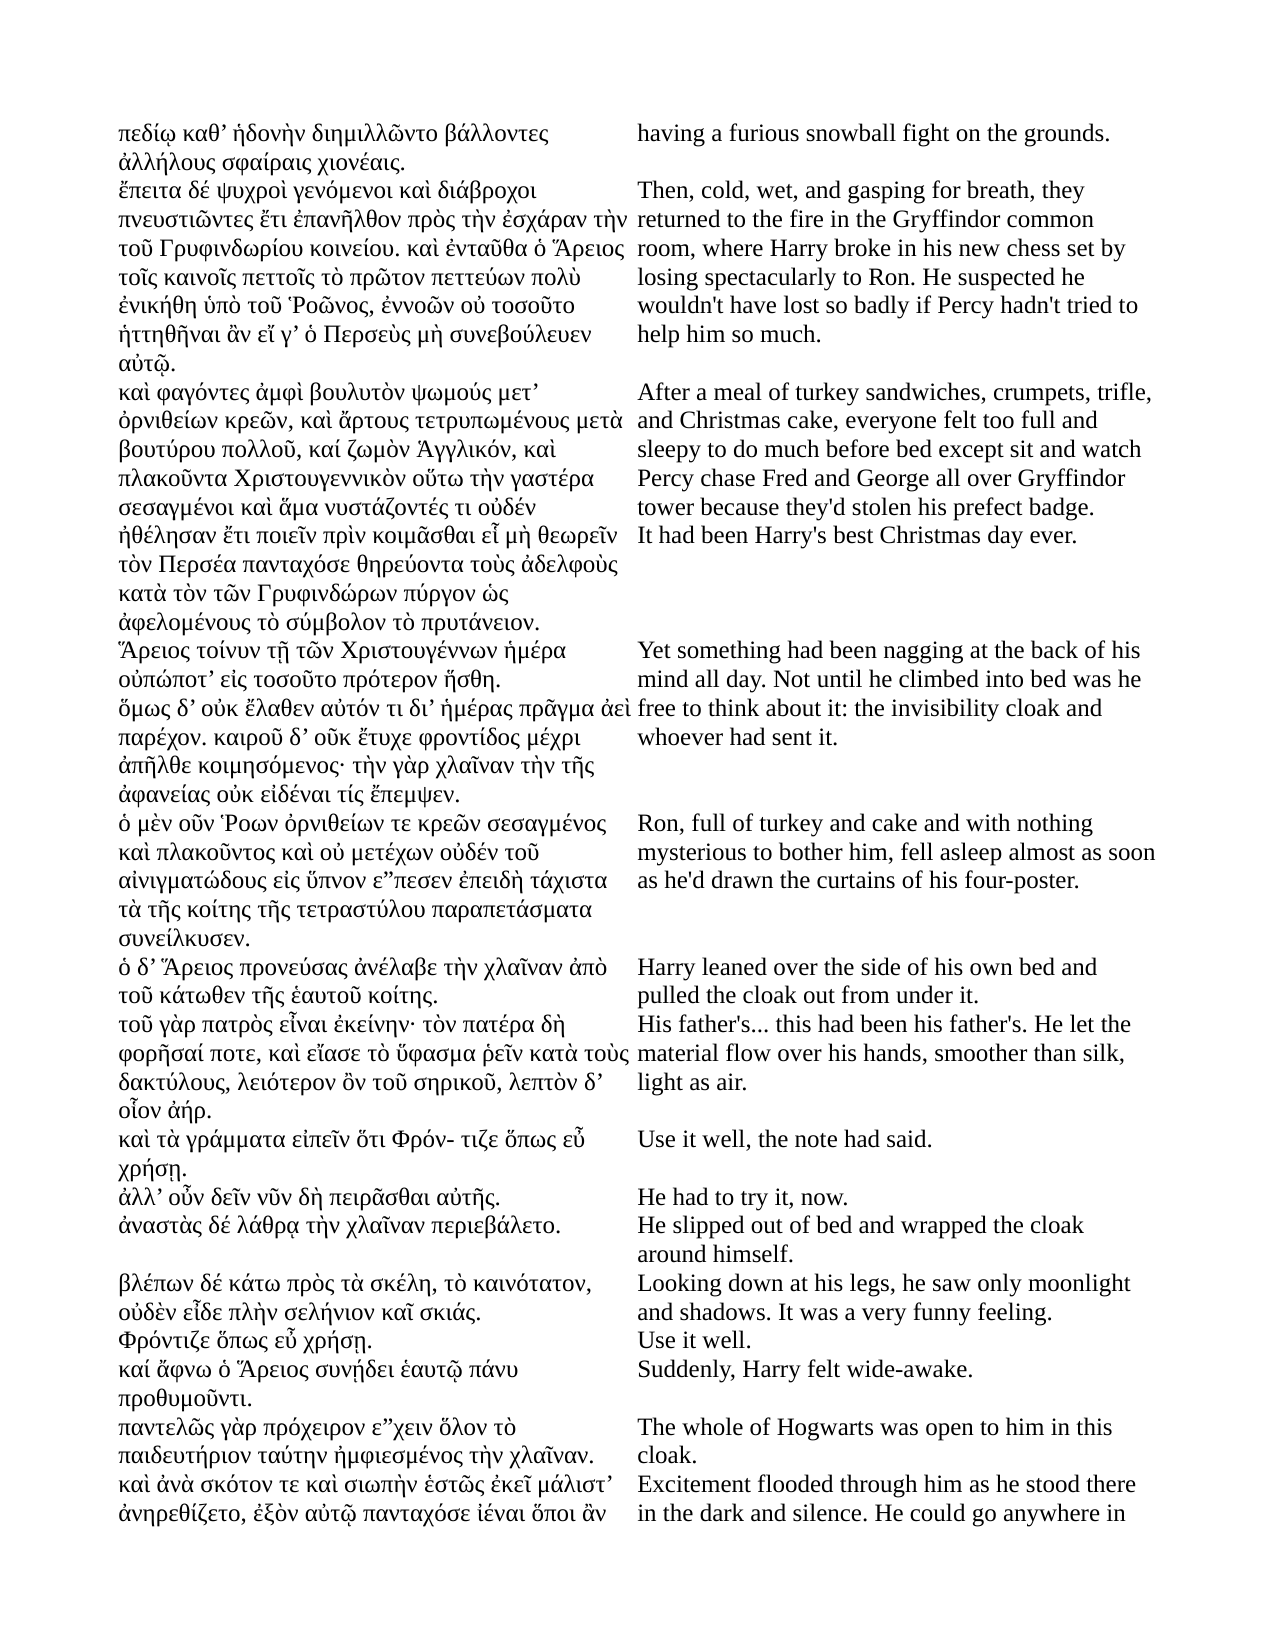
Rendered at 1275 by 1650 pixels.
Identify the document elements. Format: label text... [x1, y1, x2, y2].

table_cell The whole of Hogwarts was open to him in this cloak. [637, 1412, 1157, 1469]
table_cell Φρόντιζε ὅπως εὖ χρήσῃ. [118, 1326, 637, 1354]
table_cell καί ἄφνω ὁ Ἅρειος συνῄδει ἑαυτῷ πάνυ προθυμοῦντι. [118, 1354, 637, 1412]
table_cell καὶ ἀνὰ σκότον τε καὶ σιωπὴν ἑστῶς ἐκεῖ μάλιστ’ ἀνηρεθίζετο, ἐξὸν αὐτῷ πανταχόσε ἰέναι ὅποι ἂν [118, 1469, 637, 1527]
table_cell ἔπειτα δέ ψυχροὶ γενόμενοι καὶ διάβροχοι πνευστιῶντες ἔτι ἐπανῆλθον πρὸς τὴν ἐσχάραν τὴν τοῦ Γρυφινδωρίου κοινείου. καὶ ἐνταῦθα ὁ Ἅρειος τοῖς καινοῖς πεττοῖς τὸ πρῶτον πεττεύων πολὺ ἐνικήθη ὑπὸ τοῦ Ῥοῶνος, ἐννοῶν οὐ τοσοῦτο ἡττηθῆναι ἂν εἴ γ’ ὁ Περσεὺς μὴ συνεβούλευεν αὐτῷ. [118, 176, 637, 377]
table_cell πεδίῳ καθ’ ἡδονὴν διημιλλῶντο βάλλοντες ἀλλήλους σφαίραις χιονέαις. [118, 118, 637, 176]
table_cell τοῦ γὰρ πατρὸς εἶναι ἐκείνην· τὸν πατέρα δὴ φορῆσαί ποτε, καὶ εἴασε τὸ ὕφασμα ῥεῖν κατὰ τοὺς δακτύλους, λειότερον ὂν τοῦ σηρικοῦ, λεπτὸν δ’ οἷον ἀήρ. [118, 1009, 637, 1124]
table_cell Yet something had been nagging at the back of his mind all day. Not until he climbed into bed was he free to think about it: the invisibility cloak and whoever had sent it. [637, 636, 1157, 808]
table_cell Use it well, the note had said. [637, 1124, 1157, 1182]
table_cell Ron, full of turkey and cake and with nothing mysterious to bother him, fell asleep almost as soon as he'd drawn the curtains of his four-poster. [637, 808, 1157, 952]
table_cell Excitement flooded through him as he stood there in the dark and silence. He could go anywhere in [637, 1469, 1157, 1527]
table_cell παντελῶς γὰρ πρόχειρον ε”χειν ὅλον τὸ παιδευτήριον ταύτην ἠμφιεσμένος τὴν χλαῖναν. [118, 1412, 637, 1469]
table_cell Ἅρειος τοίνυν τῇ τῶν Χριστουγέννων ἡμέρα οὐπώποτ’ εἰς τοσοῦτο πρότερον ἥσθη. ὅμως δ’ οὐκ ἔλαθεν αὐτόν τι δι’ ἡμέρας πρᾶγμα ἀεὶ παρέχον. καιροῦ δ’ οῦκ ἔτυχε φροντίδος μέχρι ἀπῆλθε κοιμησόμενος· τὴν γὰρ χλαῖναν τὴν τῆς ἀφανείας οὐκ εἰδέναι τίς ἔπεμψεν. [118, 636, 637, 808]
table_cell ὁ δ’ Ἅρειος προνεύσας ἀνέλαβε τὴν χλαῖναν ἀπὸ τοῦ κάτωθεν τῆς ἑαυτοῦ κοίτης. [118, 952, 637, 1009]
table_cell having a furious snowball fight on the grounds. [637, 118, 1157, 176]
table_cell βλέπων δέ κάτω πρὸς τὰ σκέλη, τὸ καινότατον, οὐδὲν εἶδε πλὴν σελήνιον καῖ σκιάς. [118, 1268, 637, 1326]
table_cell Then, cold, wet, and gasping for breath, they returned to the fire in the Gryffindor common room, where Harry broke in his new chess set by losing spectacularly to Ron. He suspected he wouldn't have lost so badly if Percy hadn't tried to help him so much. [637, 176, 1157, 377]
table_cell Use it well. [637, 1326, 1157, 1354]
table_cell καὶ τὰ γράμματα εἰπεῖν ὅτι Φρόν- τιζε ὅπως εὖ χρήσῃ. [118, 1124, 637, 1182]
table_cell Harry leaned over the side of his own bed and pulled the cloak out from under it. [637, 952, 1157, 1009]
table_cell Looking down at his legs, he saw only moonlight and shadows. It was a very funny feeling. [637, 1268, 1157, 1326]
table_cell ἀναστὰς δέ λάθρᾳ τὴν χλαῖναν περιεβάλετο. [118, 1211, 637, 1268]
table_cell Suddenly, Harry felt wide-awake. [637, 1354, 1157, 1412]
table_cell He slipped out of bed and wrapped the cloak around himself. [637, 1211, 1157, 1268]
table_cell ἀλλ’ οὖν δεῖν νῦν δὴ πειρᾶσθαι αὐτῆς. [118, 1182, 637, 1211]
table_cell ὁ μὲν οῦν Ῥοων ὀρνιθείων τε κρεῶν σεσαγμένος καὶ πλακοῦντος καὶ οὐ μετέχων οὐδέν τοῦ αἰνιγματώδους εἰς ὕπνον ε”πεσεν ἐπειδὴ τάχιστα τὰ τῆς κοίτης τῆς τετραστύλου παραπετάσματα συνείλκυσεν. [118, 808, 637, 952]
table_cell He had to try it, now. [637, 1182, 1157, 1211]
table_cell After a meal of turkey sandwiches, crumpets, trifle, and Christmas cake, everyone felt too full and sleepy to do much before bed except sit and watch Percy chase Fred and George all over Gryffindor tower because they'd stolen his prefect badge. It had been Harry's best Christmas day ever. [637, 377, 1157, 636]
table_cell καὶ φαγόντες ἀμφὶ βουλυτὸν ψωμούς μετ’ ὀρνιθείων κρεῶν, καὶ ἄρτους τετρυπωμένους μετὰ βουτύρου πολλοῦ, καί ζωμὸν Ἁγγλικόν, καὶ πλακοῦντα Χριστουγεννικὸν οὕτω τὴν γαστέρα σεσαγμένοι καὶ ἅμα νυστάζοντές τι οὐδέν ἠθέλησαν ἔτι ποιεῖν πρὶν κοιμᾶσθαι εἷ μὴ θεωρεῖν τὸν Περσέα πανταχόσε θηρεύοντα τοὺς ἀδελφοὺς κατὰ τὸν τῶν Γρυφινδώρων πύργον ὡς ἀφελομένους τὸ σύμβολον τὸ πρυτάνειον. [118, 377, 637, 636]
table_cell His father's... this had been his father's. He let the material flow over his hands, smoother than silk, light as air. [637, 1009, 1157, 1124]
